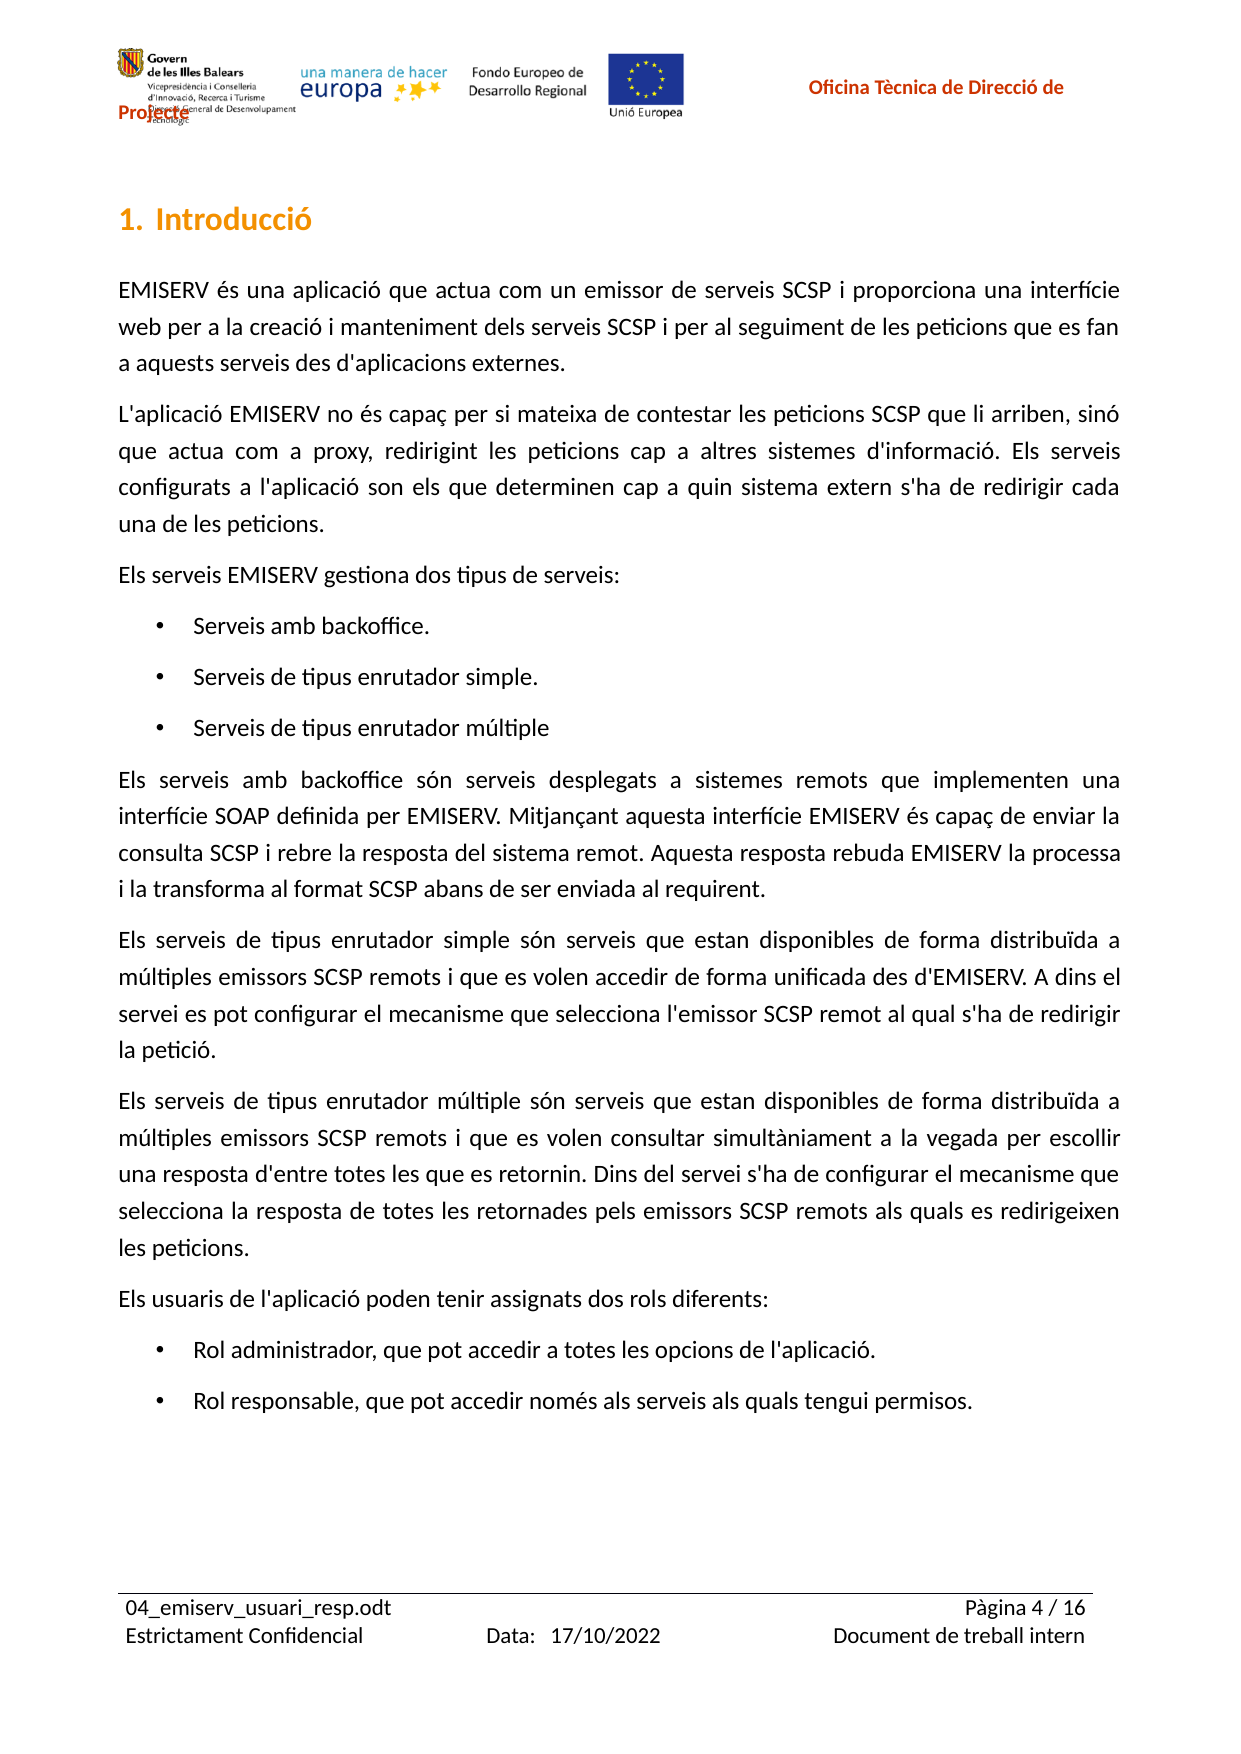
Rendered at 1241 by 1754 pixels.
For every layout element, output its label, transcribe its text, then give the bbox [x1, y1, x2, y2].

text Els serveis de tipus enrutador múltiple són serveis que estan disponibles de forma distribuïda a múltiples emissors SCSP remots i que es volen consultar simultàniament a la vegada per escollir una resposta d'entre totes les que es retornin. Dins del servei s'ha de configurar el mecanisme que selecciona la resposta de totes les retornades pels emissors SCSP remots als quals es redirigeixen les peticions. [118, 1085, 1122, 1262]
text Els usuaris de l'aplicació poden tenir assignats dos rols diferents: [118, 1283, 1122, 1313]
list Rol responsable, que pot accedir només als serveis als quals tengui permisos. [156, 1385, 1122, 1416]
subtitle Introducció [118, 198, 1122, 239]
text Els serveis amb backoffice són serveis desplegats a sistemes remots que implementen una interfície SOAP definida per EMISERV. Mitjançant aquesta interfície EMISERV és capaç de enviar la consulta SCSP i rebre la resposta del sistema remot. Aquesta resposta rebuda EMISERV la processa i la transforma al format SCSP abans de ser enviada al requirent. [118, 764, 1122, 904]
text EMISERV és una aplicació que actua com un emissor de serveis SCSP i proporciona una interfície web per a la creació i manteniment dels serveis SCSP i per al seguiment de les peticions que es fan a aquests serveis des d'aplicacions externes. [118, 274, 1122, 378]
text Els serveis de tipus enrutador simple són serveis que estan disponibles de forma distribuïda a múltiples emissors SCSP remots i que es volen accedir de forma unificada des d'EMISERV. A dins el servei es pot configurar el mecanisme que selecciona l'emissor SCSP remot al qual s'ha de redirigir la petició. [118, 924, 1122, 1065]
list Serveis amb backoffice. [156, 610, 1122, 641]
list Serveis de tipus enrutador múltiple [156, 713, 1122, 743]
list Rol administrador, que pot accedir a totes les opcions de l'aplicació. [156, 1334, 1122, 1364]
text Els serveis EMISERV gestiona dos tipus de serveis: [118, 559, 1122, 590]
text L'aplicació EMISERV no és capaç per si mateixa de contestar les peticions SCSP que li arriben, sinó que actua com a proxy, redirigint les peticions cap a altres sistemes d'informació. Els serveis configurats a l'aplicació son els que determinen cap a quin sistema extern s'ha de redirigir cada una de les peticions. [118, 398, 1122, 538]
picture [117, 48, 685, 126]
list Serveis de tipus enrutador simple. [156, 661, 1122, 692]
